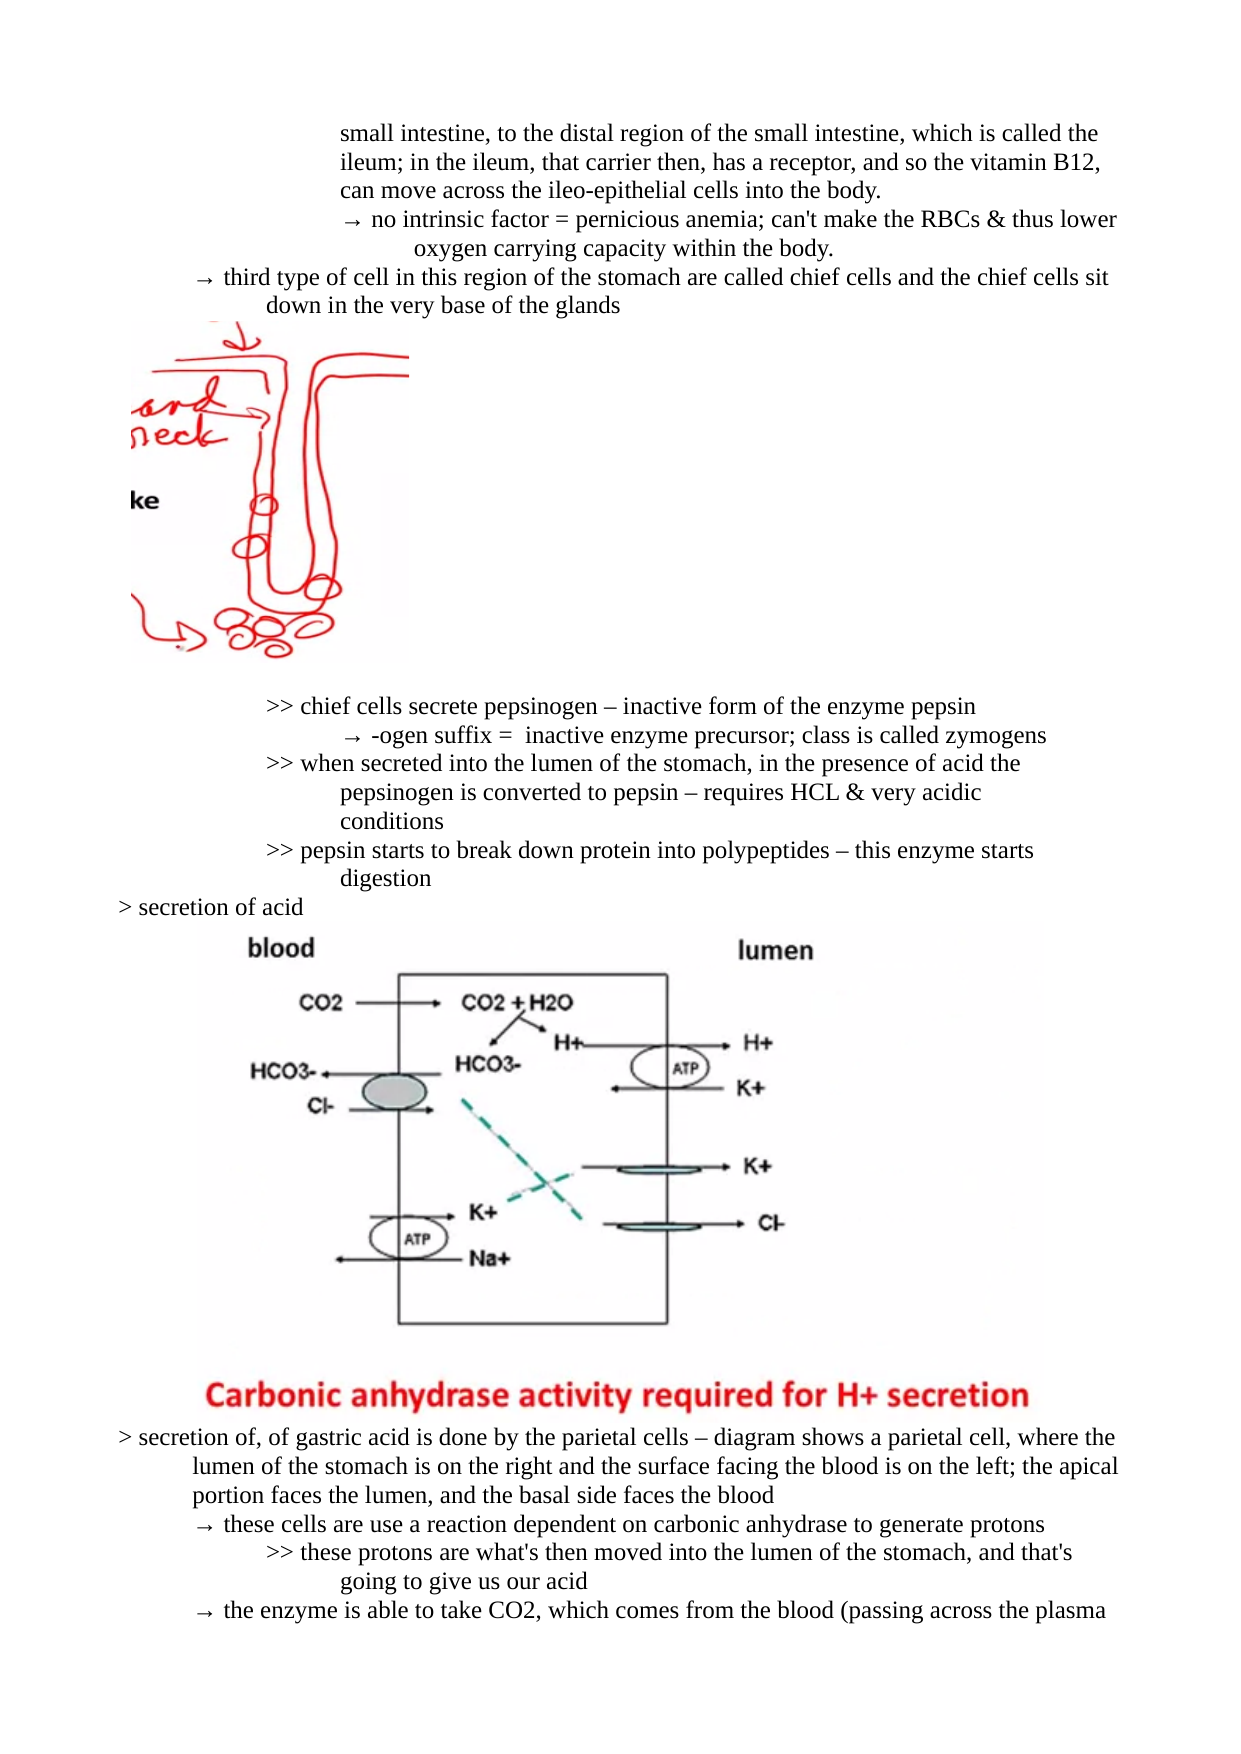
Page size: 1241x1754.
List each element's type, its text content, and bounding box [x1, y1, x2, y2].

text > secretion of acid [118, 892, 1122, 921]
text → -ogen suffix = inactive enzyme precursor; class is called zymogens >> when secreted into the lumen of the stomach, in the presence of acid the pepsinogen is converted to pepsin – requires HCL & very acidic conditions [118, 720, 1122, 835]
text >> chief cells secrete pepsinogen – inactive form of the enzyme pepsin [118, 319, 1122, 720]
text small intestine, to the distal region of the small intestine, which is called the ileum; in the ileum, that carrier then, has a receptor, and so the vitamin B12, can move across the ileo-epithelial cells into the body. → no intrinsic factor = pernicious anemia; can't make the RBCs & thus lower oxygen carrying capacity within the body. → third type of cell in this region of the stomach are called chief cells and the chief cells sit down in the very base of the glands [118, 118, 1122, 319]
text > secretion of, of gastric acid is done by the parietal cells – diagram shows a parietal cell, where the lumen of the stomach is on the right and the surface facing the blood is on the left; the apical portion faces the lumen, and the basal side faces the blood → these cells are use a reaction dependent on carbonic anhydrase to generate protons >> these protons are what's then moved into the lumen of the stomach, and that's going to give us our acid → the enzyme is able to take CO2, which comes from the blood (passing across the plasma [118, 921, 1122, 1624]
text >> pepsin starts to break down protein into polypeptides – this enzyme starts digestion [118, 835, 1122, 892]
